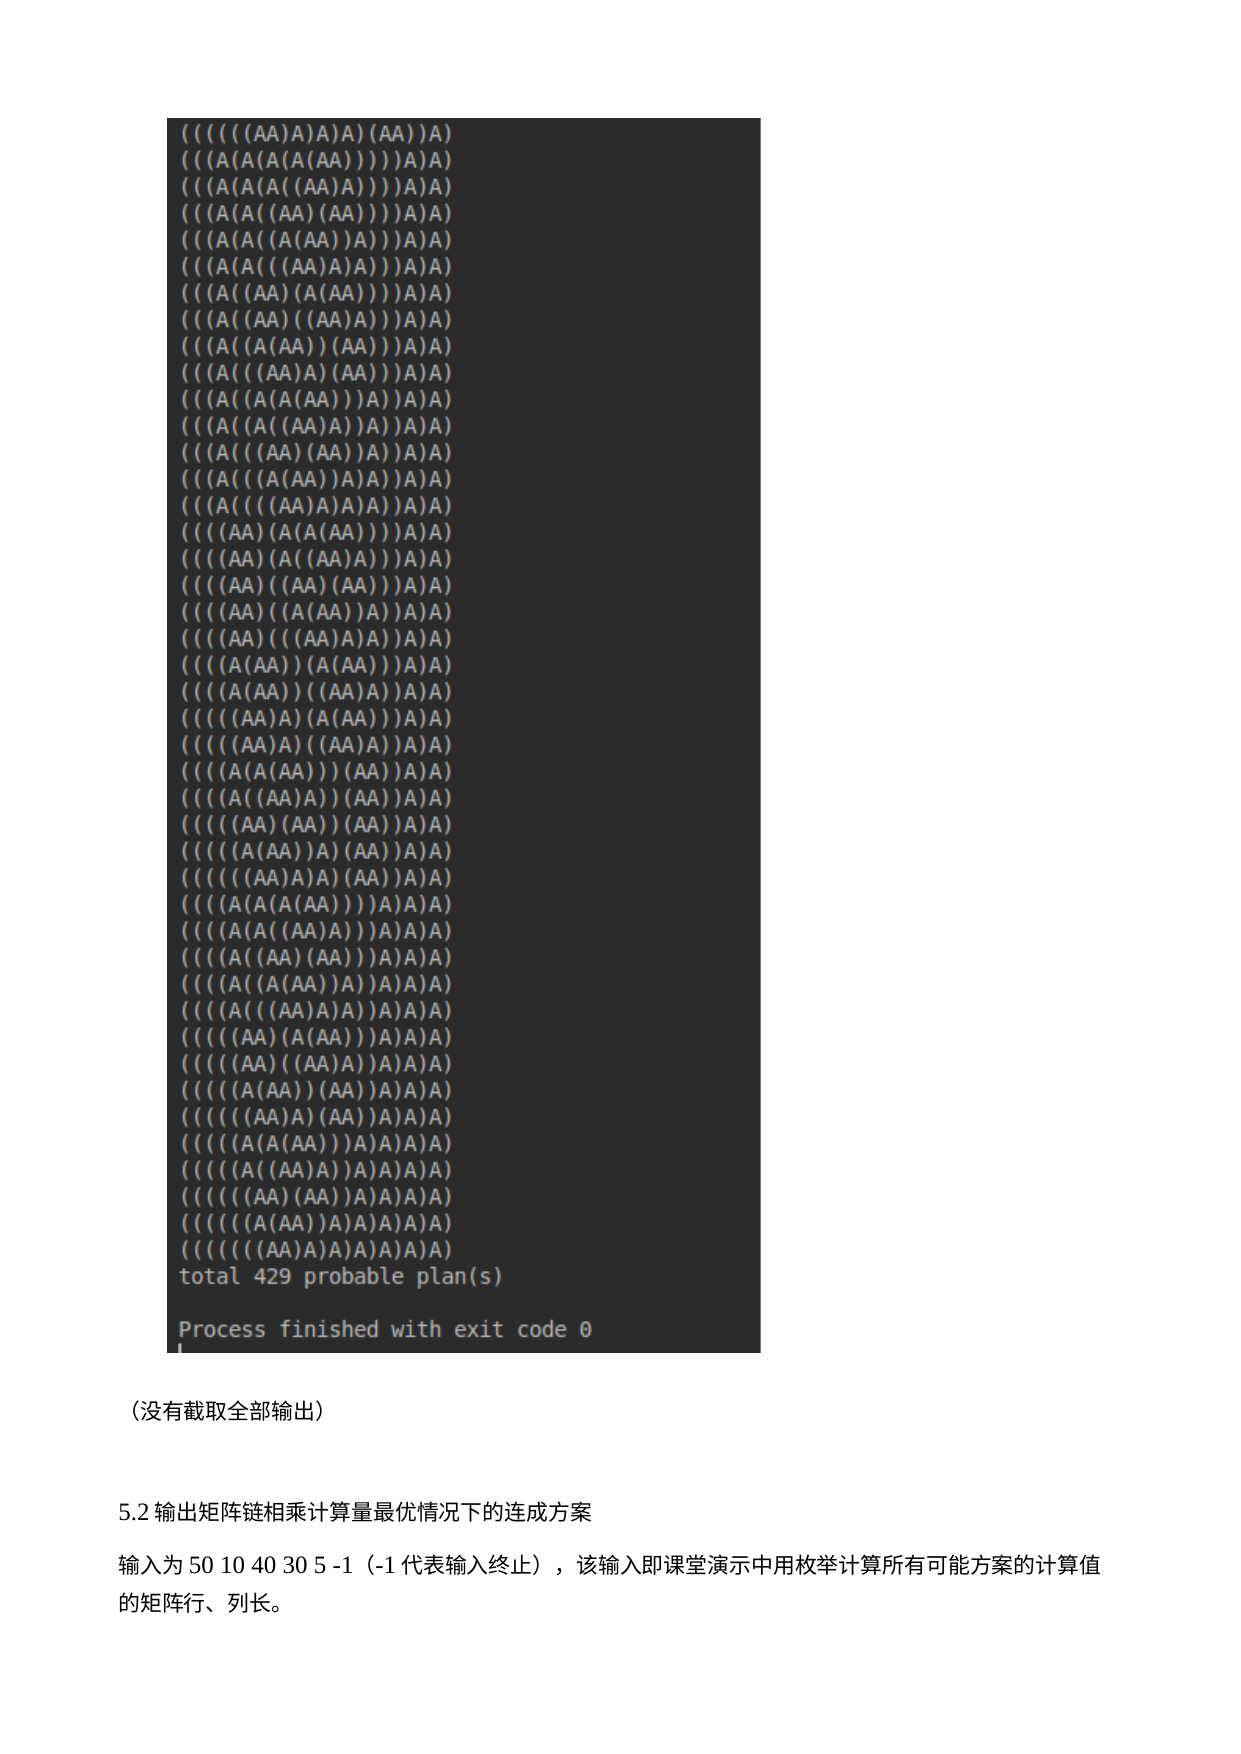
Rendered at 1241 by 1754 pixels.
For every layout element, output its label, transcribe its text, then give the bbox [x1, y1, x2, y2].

text （没有截取全部输出） [118, 1394, 1122, 1425]
text 输入为 50 10 40 30 5 -1（-1代表输入终止），该输入即课堂演示中用枚举计算所有可能方案的计算值的矩阵行、列长。 [118, 1548, 1122, 1617]
text 5.2输出矩阵链相乘计算量最优情况下的连成方案 [118, 1495, 1122, 1527]
picture [167, 118, 761, 1353]
